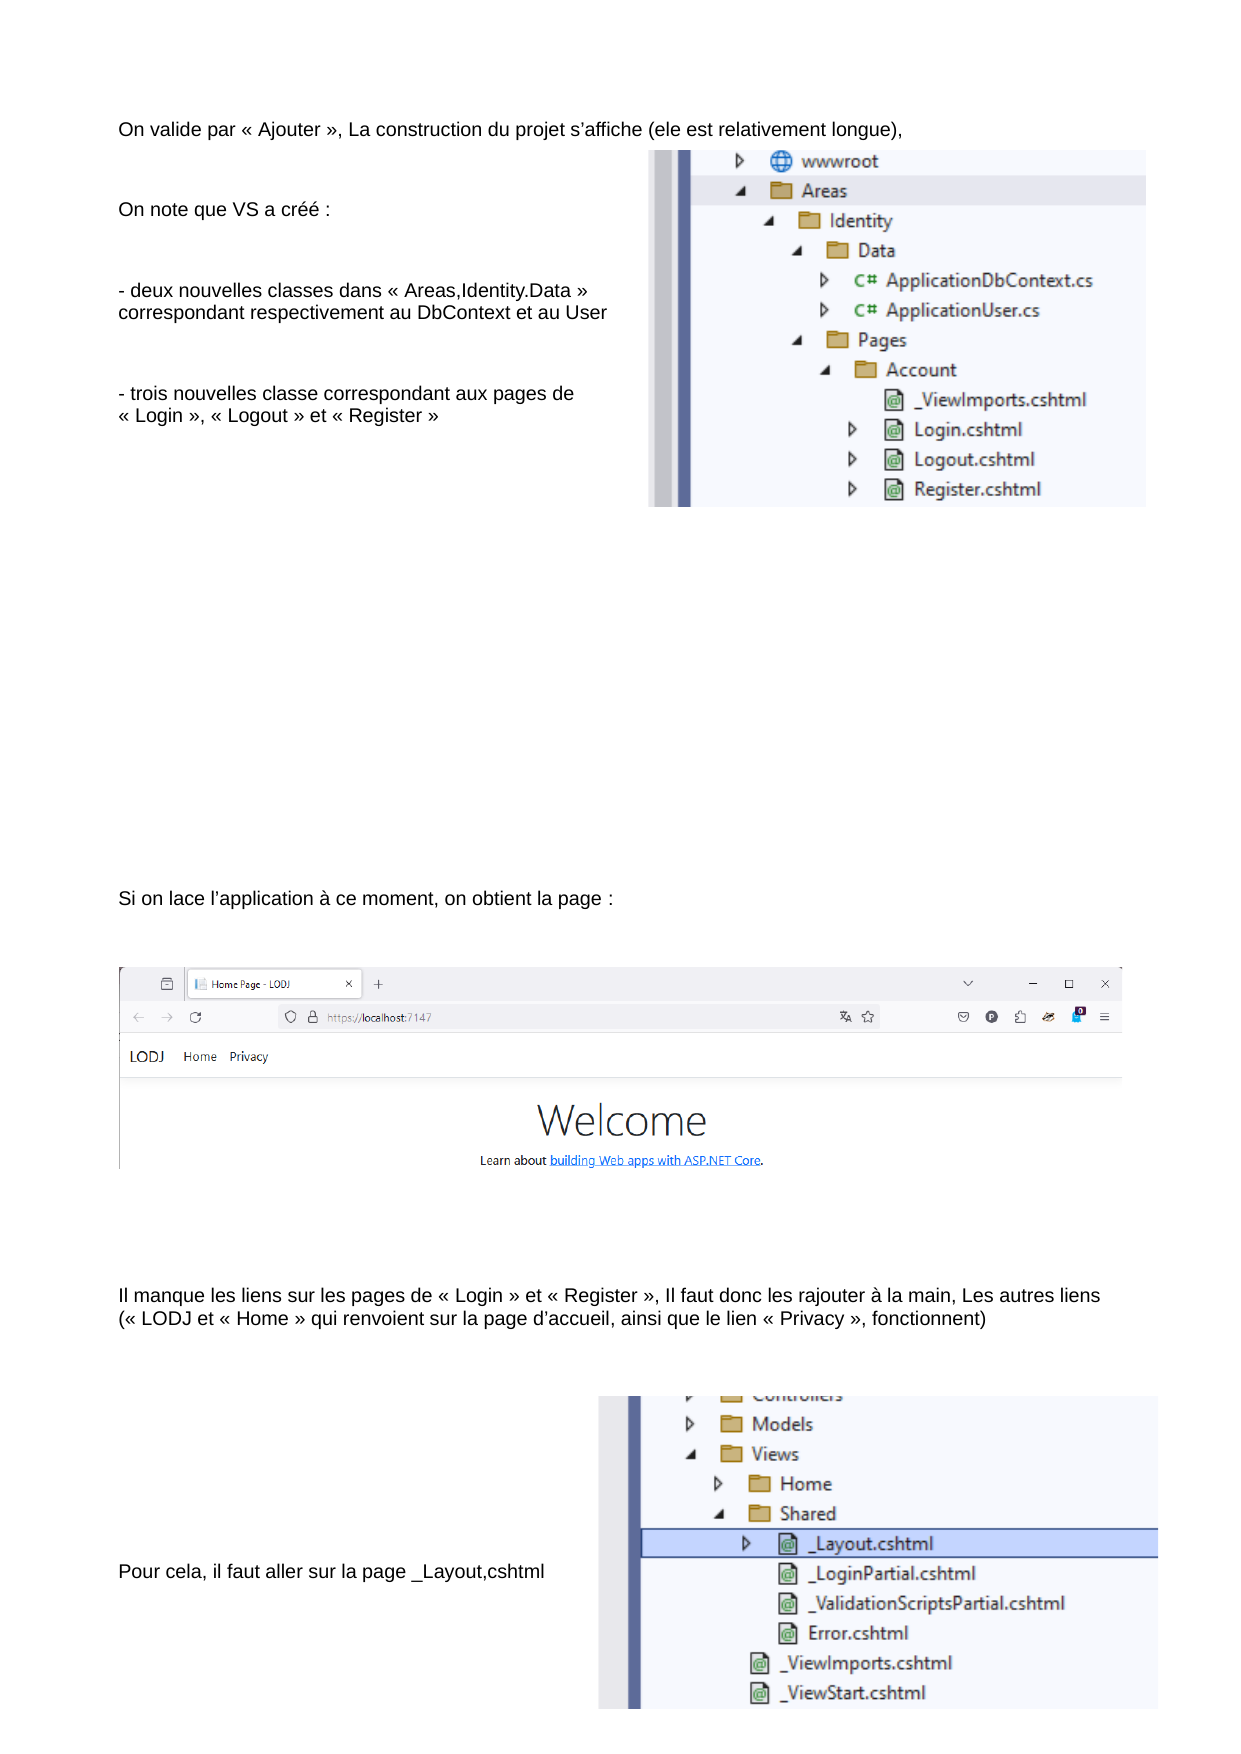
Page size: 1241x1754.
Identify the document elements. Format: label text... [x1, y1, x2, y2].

picture [118, 967, 1123, 1169]
text Si on lace l’application à ce moment, on obtient la page : [118, 887, 1122, 909]
text Il manque les liens sur les pages de « Login » et « Register », Il faut donc les rajouter à la main, Les autres liens (« LODJ et « Home » qui renvoient sur la page d’accueil, ainsi que le lien « Privacy », fonctionnent) [118, 1284, 1122, 1329]
text - trois nouvelles classe correspondant aux pages de « Login », « Logout » et « Register » [118, 381, 647, 427]
picture [647, 150, 1146, 507]
text Pour cela, il faut aller sur la page _Layout,cshtml [118, 1559, 594, 1582]
picture [594, 1396, 1159, 1709]
text On valide par « Ajouter », La construction du projet s’affiche (ele est relativement longue), [118, 118, 1122, 141]
text - deux nouvelles classes dans « Areas,Identity.Data » correspondant respectivement au DbContext et au User [118, 278, 647, 324]
text On note que VS a créé : [118, 198, 647, 221]
